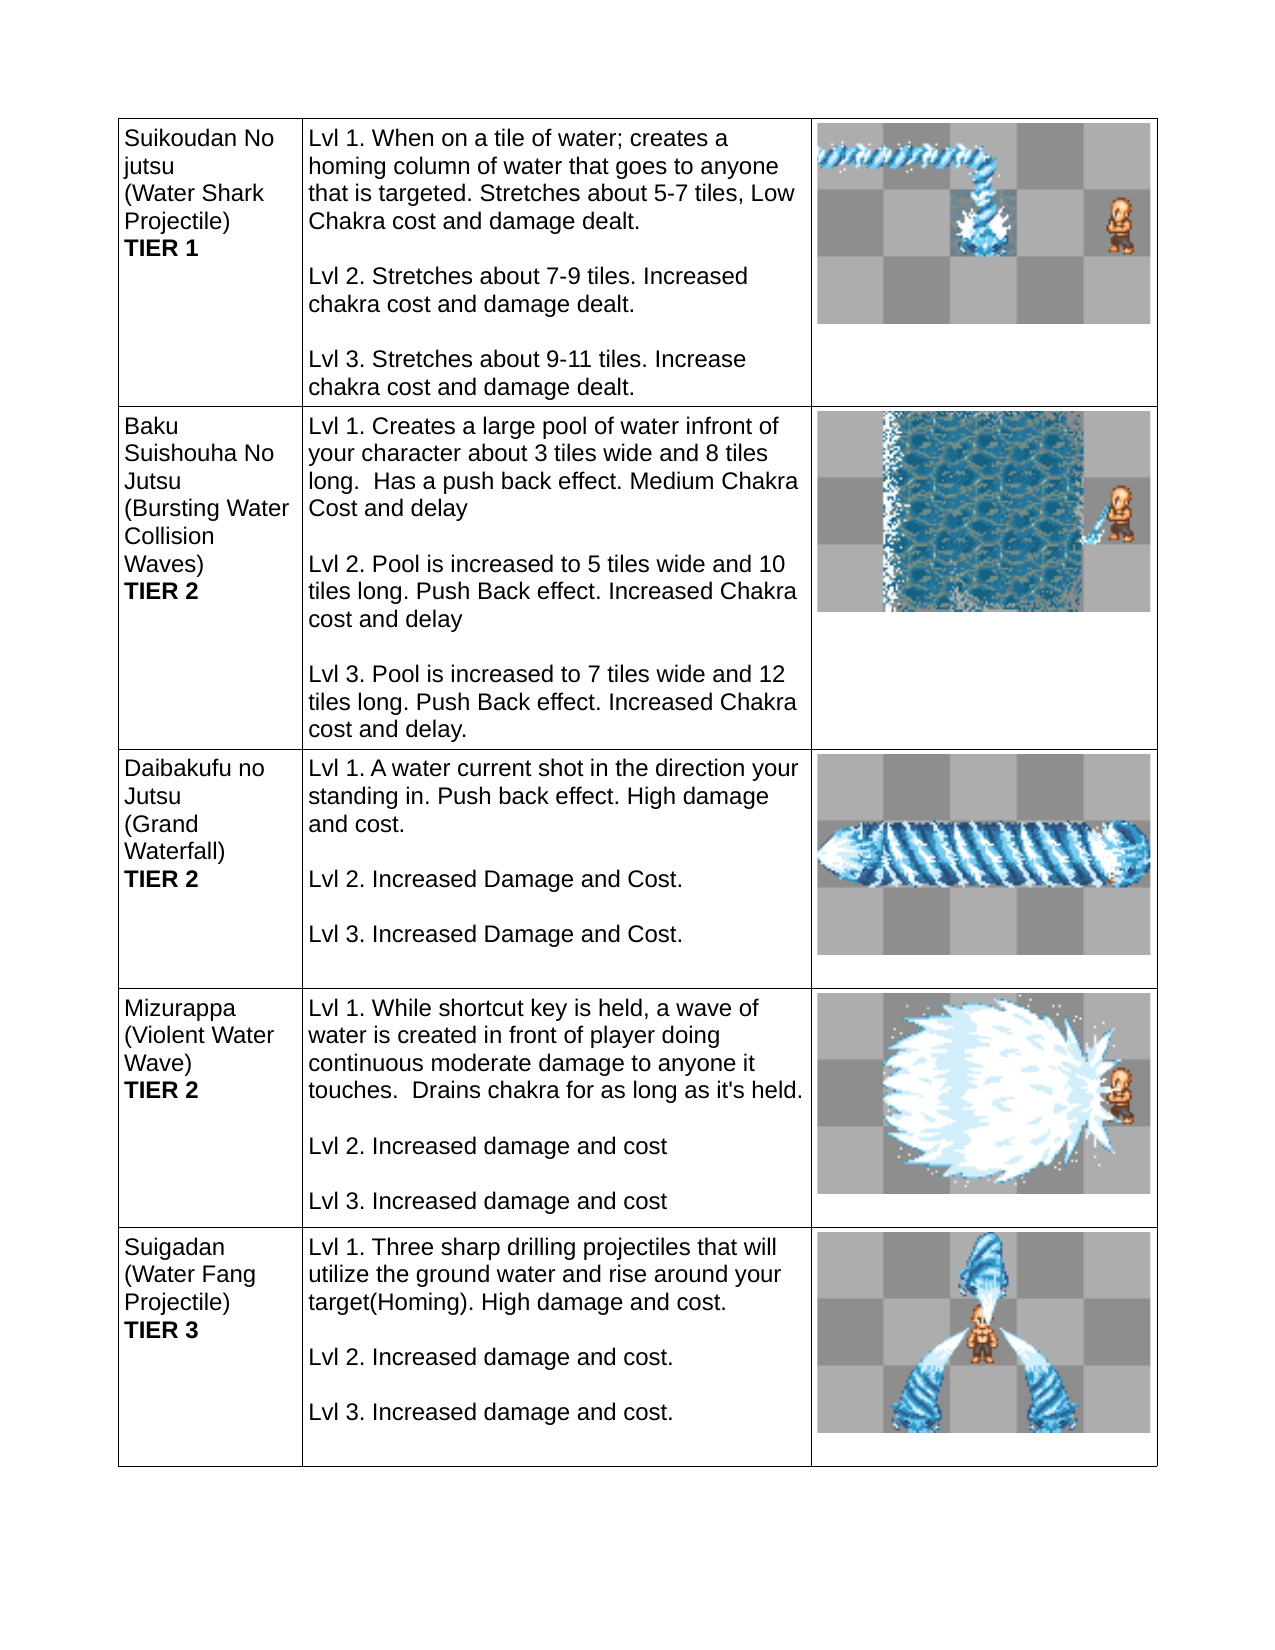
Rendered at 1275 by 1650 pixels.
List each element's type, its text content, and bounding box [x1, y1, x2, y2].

table_cell Suikoudan No jutsu (Water Shark Projectile) TIER 1 [119, 119, 302, 406]
picture [817, 993, 1151, 1194]
table_cell [1151, 994, 1157, 1193]
table_cell Lvl 1. While shortcut key is held, a wave of water is created in front of player doing continuous moderate damage to anyone it touches. Drains chakra for as long as it's held. Lvl 2. Increased damage and cost Lvl 3. Increased damage and cost [303, 989, 811, 1227]
table_cell Daibakufu no Jutsu (Grand Waterfall) TIER 2 [119, 750, 302, 988]
table_cell Lvl 1. A water current shot in the direction your standing in. Push back effect. High damage and cost. Lvl 2. Increased Damage and Cost. Lvl 3. Increased Damage and Cost. [303, 750, 811, 988]
table_cell [812, 119, 1157, 406]
table_cell Lvl 1. Creates a large pool of water infront of your character about 3 tiles wide and 8 tiles long. Has a push back effect. Medium Chakra Cost and delay Lvl 2. Pool is increased to 5 tiles wide and 10 tiles long. Push Back effect. Increased Chakra cost and delay Lvl 3. Pool is increased to 7 tiles wide and 12 tiles long. Push Back effect. Increased Chakra cost and delay. [303, 407, 811, 748]
picture [817, 411, 1151, 612]
table_cell [812, 994, 817, 1193]
table_cell Suigadan (Water Fang Projectile) TIER 3 [119, 1228, 302, 1466]
table_cell [812, 1228, 1157, 1466]
picture [817, 1232, 1151, 1433]
table_cell Lvl 1. Three sharp drilling projectiles that will utilize the ground water and rise around your target(Homing). High damage and cost. Lvl 2. Increased damage and cost. Lvl 3. Increased damage and cost. [303, 1228, 811, 1466]
table_cell Baku Suishouha No Jutsu (Bursting Water Collision Waves) TIER 2 [119, 407, 302, 748]
table_cell [812, 750, 1157, 988]
table_cell [812, 1194, 1157, 1227]
table_cell [812, 407, 1157, 748]
picture [817, 123, 1151, 324]
table_cell Lvl 1. When on a tile of water; creates a homing column of water that goes to anyone that is targeted. Stretches about 5-7 tiles, Low Chakra cost and damage dealt. Lvl 2. Stretches about 7-9 tiles. Increased chakra cost and damage dealt. Lvl 3. Stretches about 9-11 tiles. Increase chakra cost and damage dealt. [303, 119, 811, 406]
table_cell Mizurappa (Violent Water Wave) TIER 2 [119, 989, 302, 1227]
table_cell [812, 989, 1157, 993]
picture [817, 754, 1151, 955]
